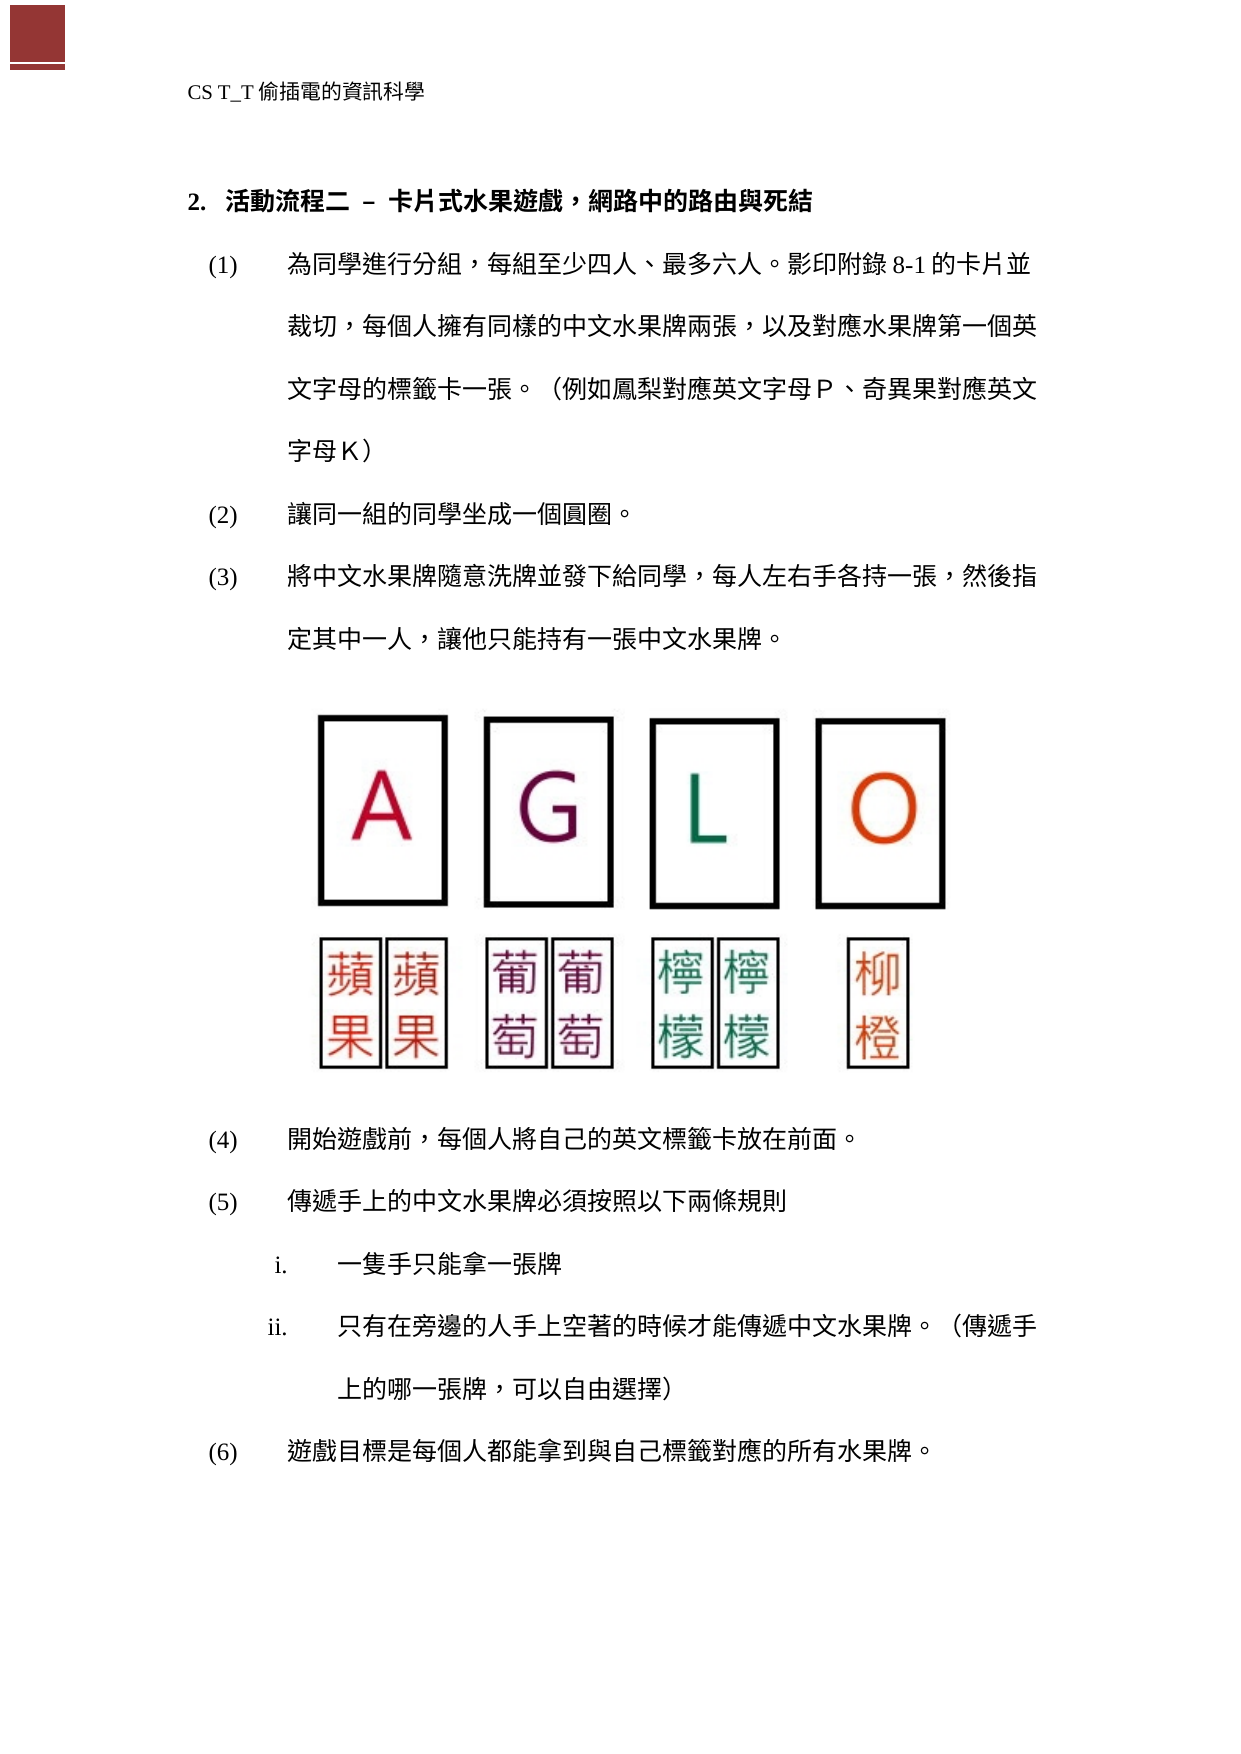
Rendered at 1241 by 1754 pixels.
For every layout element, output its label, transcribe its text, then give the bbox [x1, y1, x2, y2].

list 開始遊戲前，每個人將自己的英文標籤卡放在前面。 [237, 1096, 1053, 1158]
list 遊戲目標是每個人都能拿到與自己標籤對應的所有水果牌。 [237, 1408, 1053, 1471]
list 讓同一組的同學坐成一個圓圈。 [237, 471, 1053, 533]
list 將中文水果牌隨意洗牌並發下給同學，每人左右手各持一張，然後指定其中一人，讓他只能持有一張中文水果牌。 [237, 533, 1053, 1096]
list 為同學進行分組，每組至少四人、最多六人。影印附錄8-1的卡片並裁切，每個人擁有同樣的中文水果牌兩張，以及對應水果牌第一個英文字母的標籤卡一張。（例如鳳梨對應英文字母Ｐ、奇異果對應英文字母Ｋ） [237, 221, 1053, 471]
list 活動流程二 – 卡片式水果遊戲，網路中的路由與死結 [187, 158, 1053, 221]
list 一隻手只能拿一張牌 [287, 1221, 1053, 1283]
list 只有在旁邊的人手上空著的時候才能傳遞中文水果牌。（傳遞手上的哪一張牌，可以自由選擇） [287, 1283, 1053, 1408]
list 傳遞手上的中文水果牌必須按照以下兩條規則 [237, 1158, 1053, 1221]
